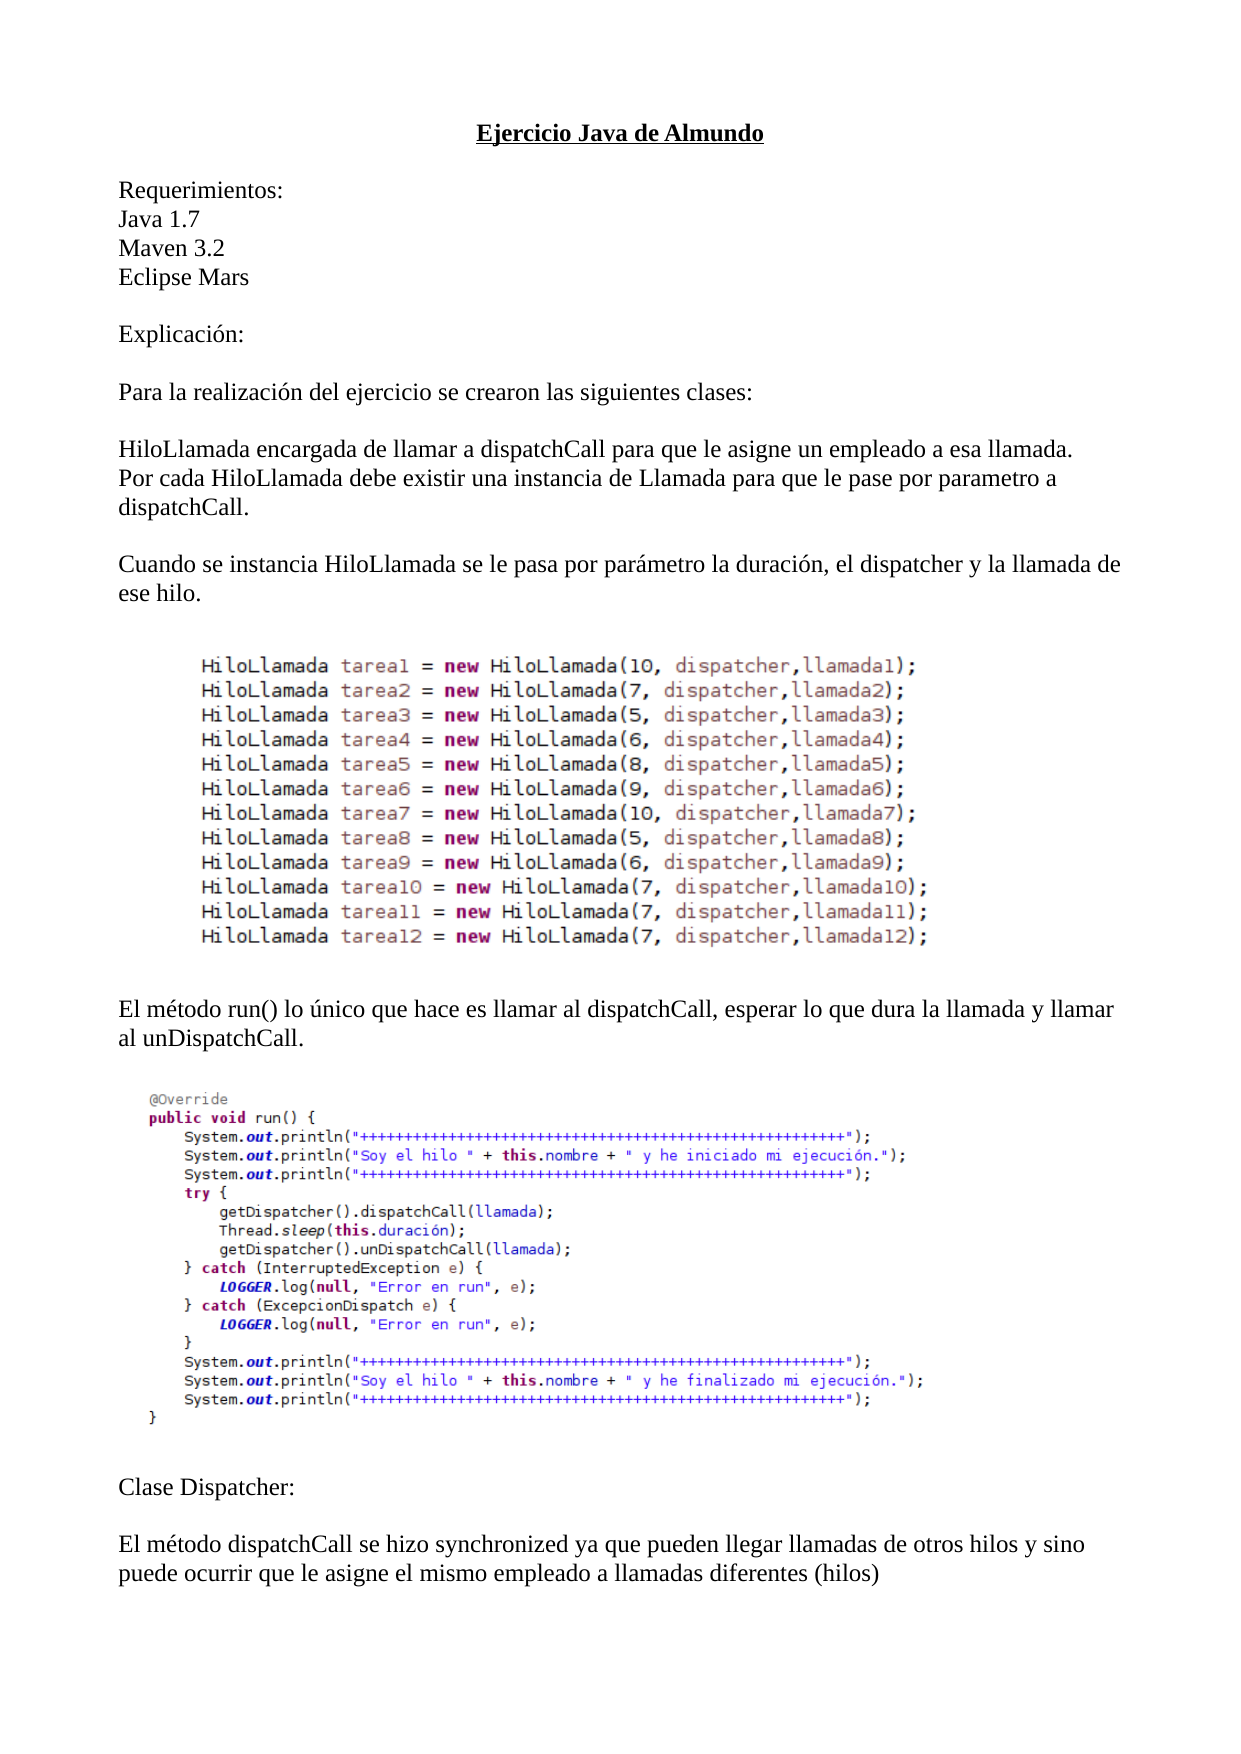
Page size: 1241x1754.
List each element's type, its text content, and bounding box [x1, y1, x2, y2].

text Explicación: [118, 319, 1122, 348]
text El método run() lo único que hace es llamar al dispatchCall, esperar lo que dura la llamada y llamar al unDispatchCall. [118, 994, 1122, 1052]
text Clase Dispatcher: [118, 1472, 1122, 1500]
text Eclipse Mars [118, 262, 1122, 291]
text Por cada HiloLlamada debe existir una instancia de Llamada para que le pase por parametro a dispatchCall. [118, 463, 1122, 521]
text El método dispatchCall se hizo synchronized ya que pueden llegar llamadas de otros hilos y sino puede ocurrir que le asigne el mismo empleado a llamadas diferentes (hilos) [118, 1529, 1122, 1587]
text Cuando se instancia HiloLlamada se le pasa por parámetro la duración, el dispatcher y la llamada de ese hilo. [118, 549, 1122, 607]
text Maven 3.2 [118, 233, 1122, 262]
text Para la realización del ejercicio se crearon las siguientes clases: [118, 377, 1122, 406]
text Requerimientos: [118, 176, 1122, 204]
picture [118, 635, 1123, 966]
picture [118, 1080, 1123, 1443]
text HiloLlamada encargada de llamar a dispatchCall para que le asigne un empleado a esa llamada. [118, 434, 1122, 463]
text Java 1.7 [118, 204, 1122, 233]
text Ejercicio Java de Almundo [118, 118, 1122, 147]
